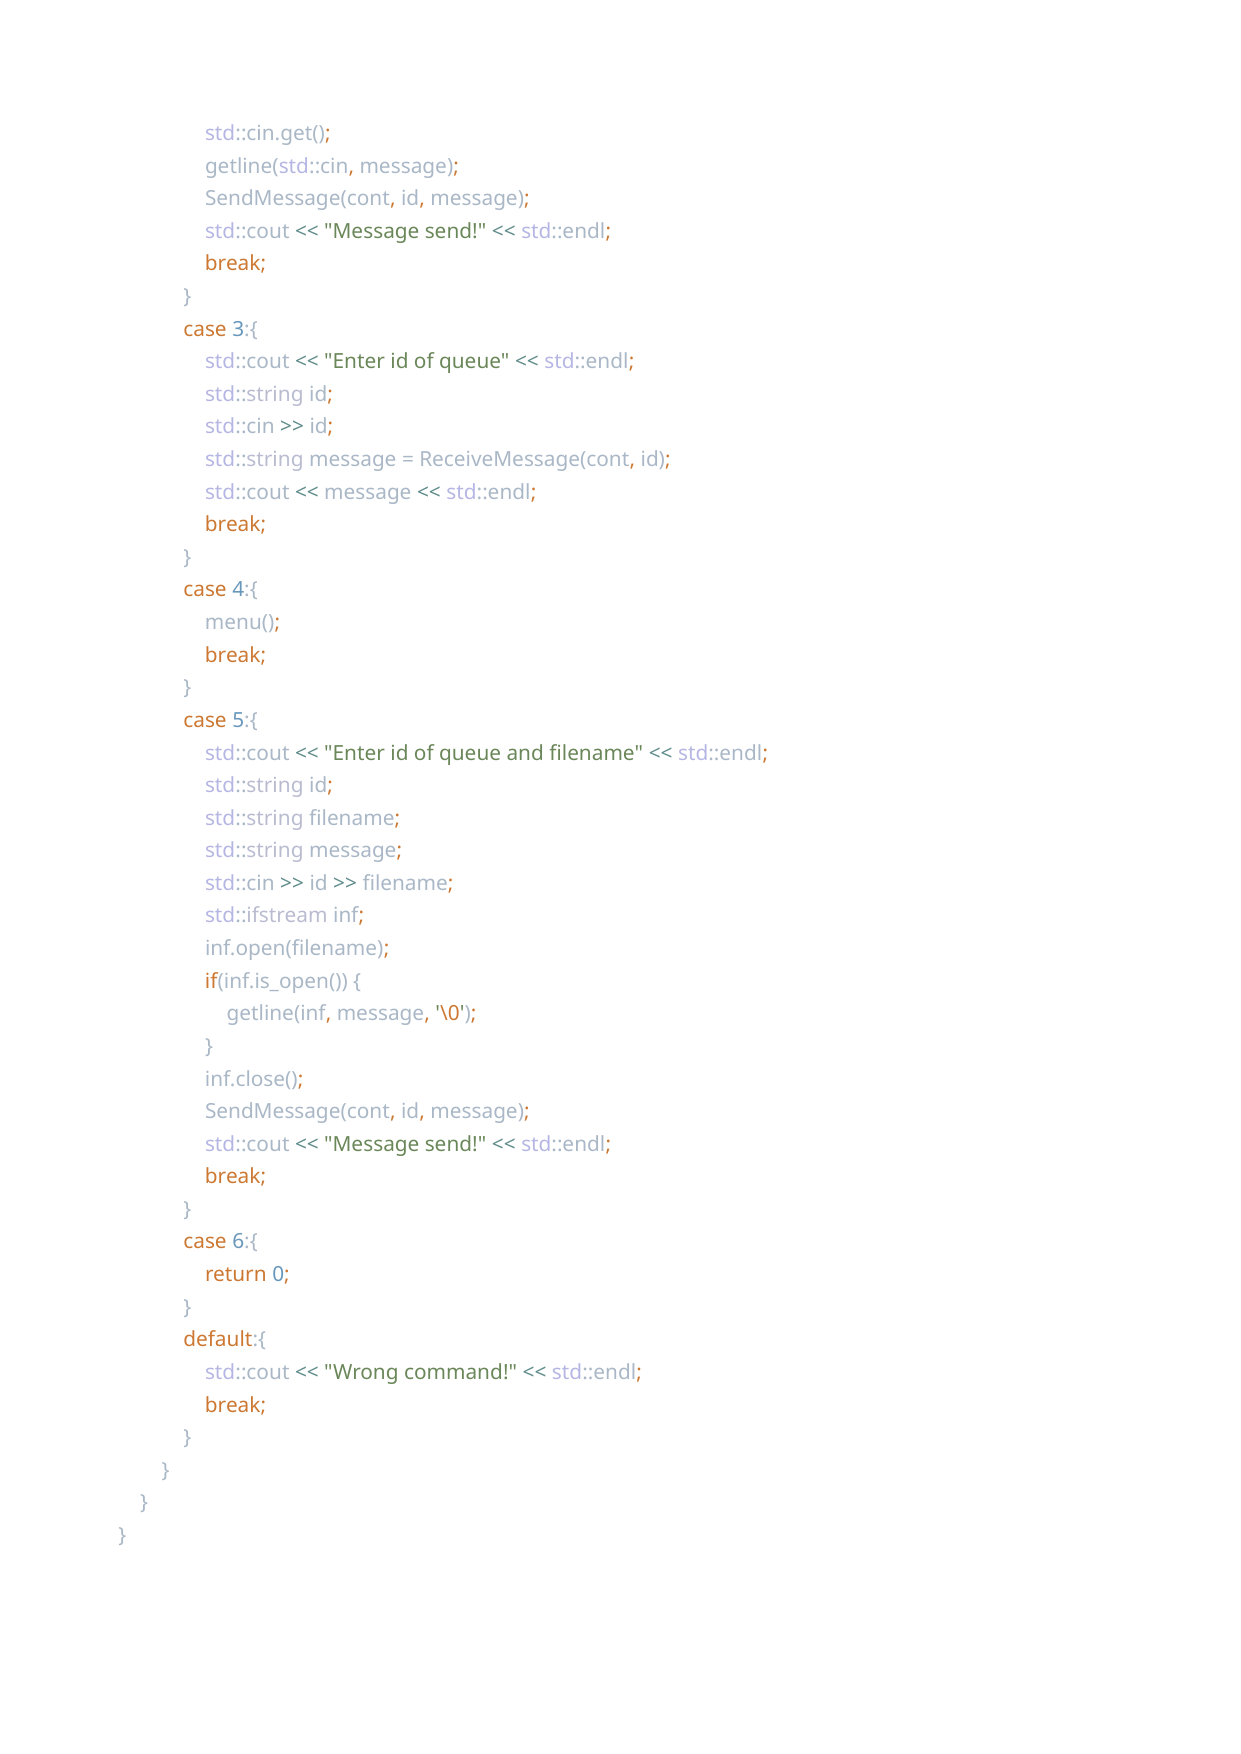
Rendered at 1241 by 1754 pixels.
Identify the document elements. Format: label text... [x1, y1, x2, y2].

text std::cin.get(); getline(std::cin, message); SendMessage(cont, id, message); std::cout << "Message send!" << std::endl; break; } case 3:{ std::cout << "Enter id of queue" << std::endl; std::string id; std::cin >> id; std::string message = ReceiveMessage(cont, id); std::cout << message << std::endl; break; } case 4:{ menu(); break; } case 5:{ std::cout << "Enter id of queue and filename" << std::endl; std::string id; std::string filename; std::string message; std::cin >> id >> filename; std::ifstream inf; inf.open(filename); if(inf.is_open()) { getline(inf, message, '\0'); } inf.close(); SendMessage(cont, id, message); std::cout << "Message send!" << std::endl; break; } case 6:{ return 0; } default:{ std::cout << "Wrong command!" << std::endl; break; } } } } [118, 118, 1122, 1548]
